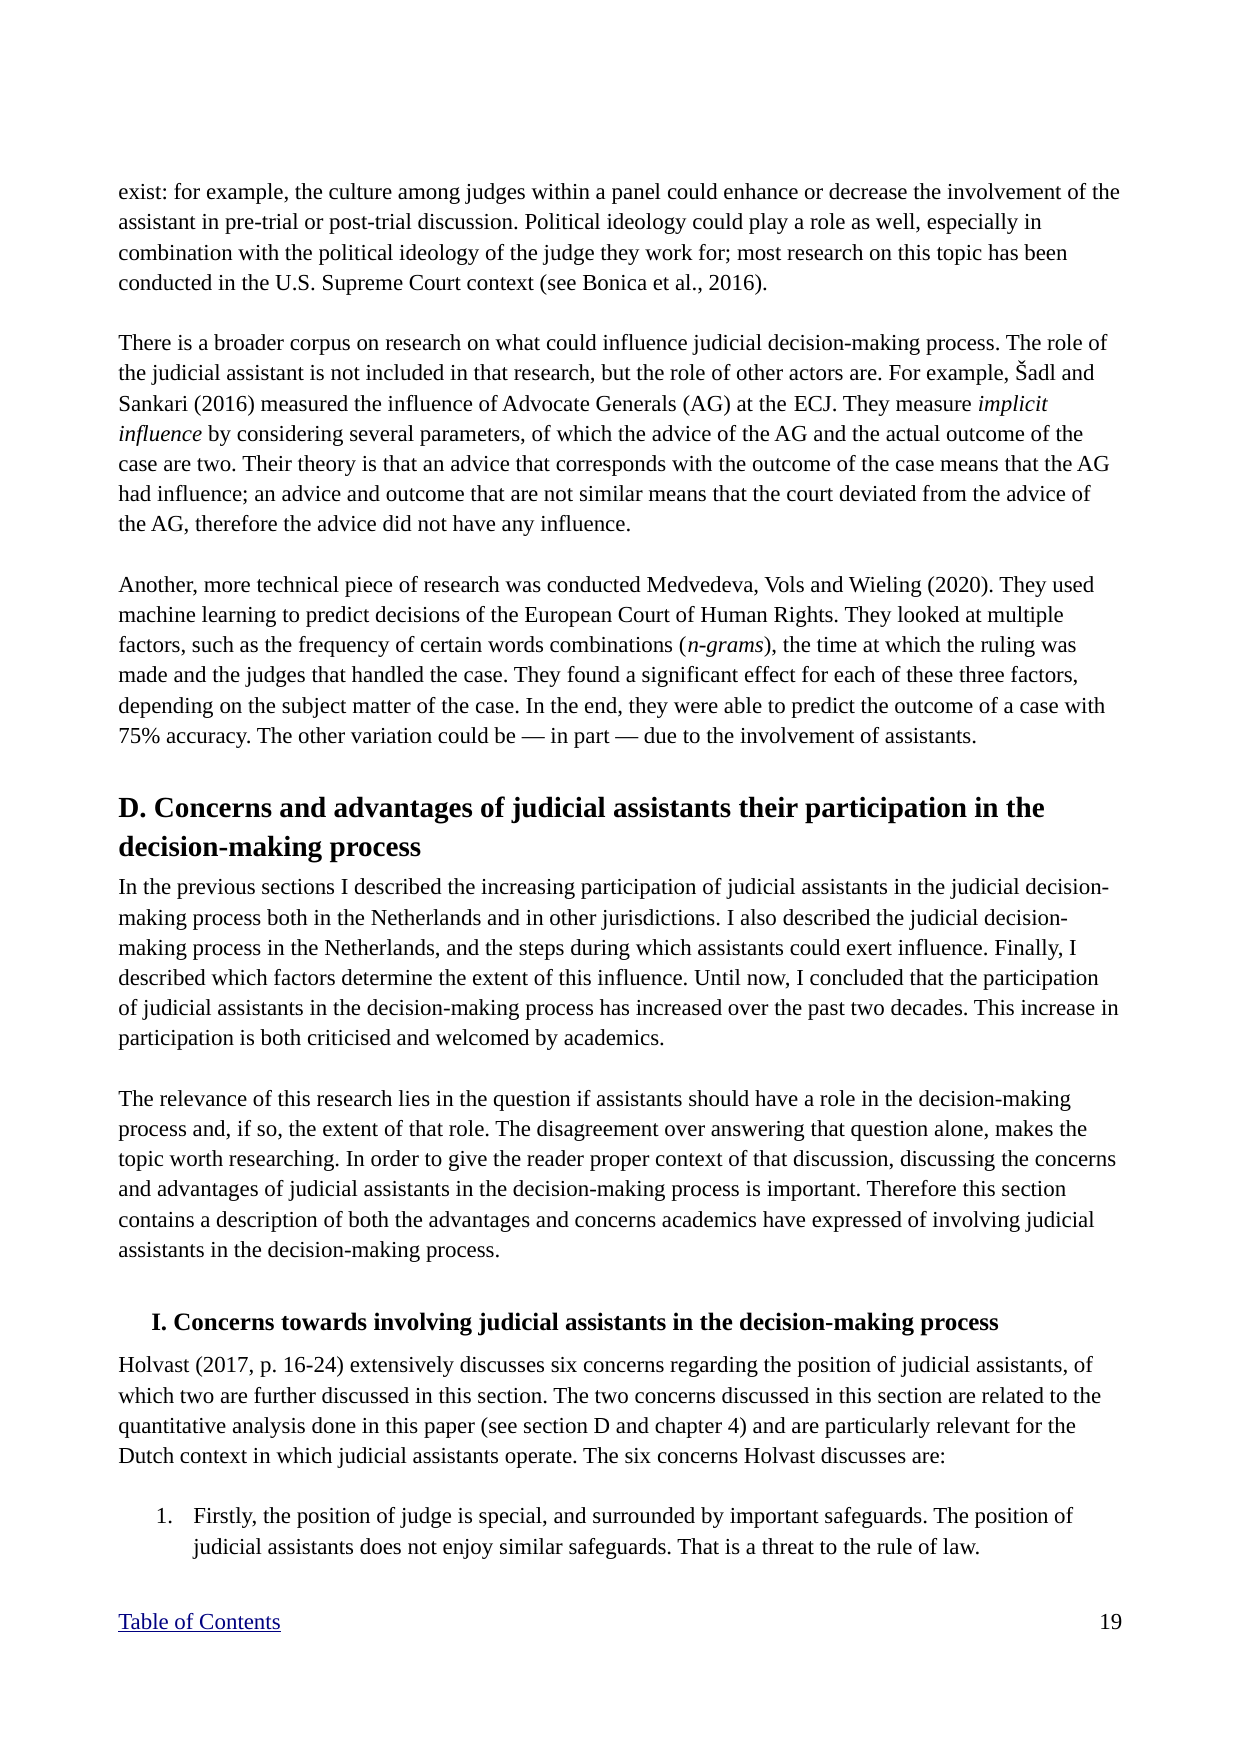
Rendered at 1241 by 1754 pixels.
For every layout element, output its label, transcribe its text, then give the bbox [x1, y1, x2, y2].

text There is a broader corpus on research on what could influence judicial decision-making process. The role of the judicial assistant is not included in that research, but the role of other actors are. For example, Šadl and Sankari (2016) measured the influence of Advocate Generals (AG) at the ECJ. They measure implicit influence by considering several parameters, of which the advice of the AG and the actual outcome of the case are two. Their theory is that an advice that corresponds with the outcome of the case means that the AG had influence; an advice and outcome that are not similar means that the court deviated from the advice of the AG, therefore the advice did not have any influence. [118, 329, 1122, 537]
subtitle D. Concerns and advantages of judicial assistants their participation in the decision-making process [118, 790, 1122, 862]
text In the previous sections I described the increasing participation of judicial assistants in the judicial decision-making process both in the Netherlands and in other jurisdictions. I also described the judicial decision-making process in the Netherlands, and the steps during which assistants could exert influence. Finally, I described which factors determine the extent of this influence. Until now, I concluded that the participation of judicial assistants in the decision-making process has increased over the past two decades. This increase in participation is both criticised and welcomed by academics. [118, 873, 1122, 1051]
subtitle I. Concerns towards involving judicial assistants in the decision-making process [151, 1307, 1122, 1335]
list Firstly, the position of judge is special, and surrounded by important safeguards. The position of judicial assistants does not enjoy similar safeguards. That is a threat to the rule of law. [156, 1503, 1122, 1559]
text Holvast (2017, p. 16-24) extensively discusses six concerns regarding the position of judicial assistants, of which two are further discussed in this section. The two concerns discussed in this section are related to the quantitative analysis done in this paper (see section D and chapter 4) and are particularly relevant for the Dutch context in which judicial assistants operate. The six concerns Holvast discusses are: [118, 1352, 1122, 1468]
text exist: for example, the culture among judges within a panel could enhance or decrease the involvement of the assistant in pre-trial or post-trial discussion. Political ideology could play a role as well, especially in combination with the political ideology of the judge they work for; most research on this topic has been conducted in the U.S. Supreme Court context (see Bonica et al., 2016). [118, 178, 1122, 295]
text The relevance of this research lies in the question if assistants should have a role in the decision-making process and, if so, the extent of that role. The disagreement over answering that question alone, makes the topic worth researching. In order to give the reader proper context of that discussion, discussing the concerns and advantages of judicial assistants in the decision-making process is important. Therefore this section contains a description of both the advantages and concerns academics have expressed of involving judicial assistants in the decision-making process. [118, 1085, 1122, 1262]
text Another, more technical piece of research was conducted Medvedeva, Vols and Wieling (2020). They used machine learning to predict decisions of the European Court of Human Rights. They looked at multiple factors, such as the frequency of certain words combinations (n-grams), the time at which the ruling was made and the judges that handled the case. They found a significant effect for each of these three factors, depending on the subject matter of the case. In the end, they were able to predict the outcome of a case with 75% accuracy. The other variation could be — in part — due to the involvement of assistants. [118, 571, 1122, 748]
